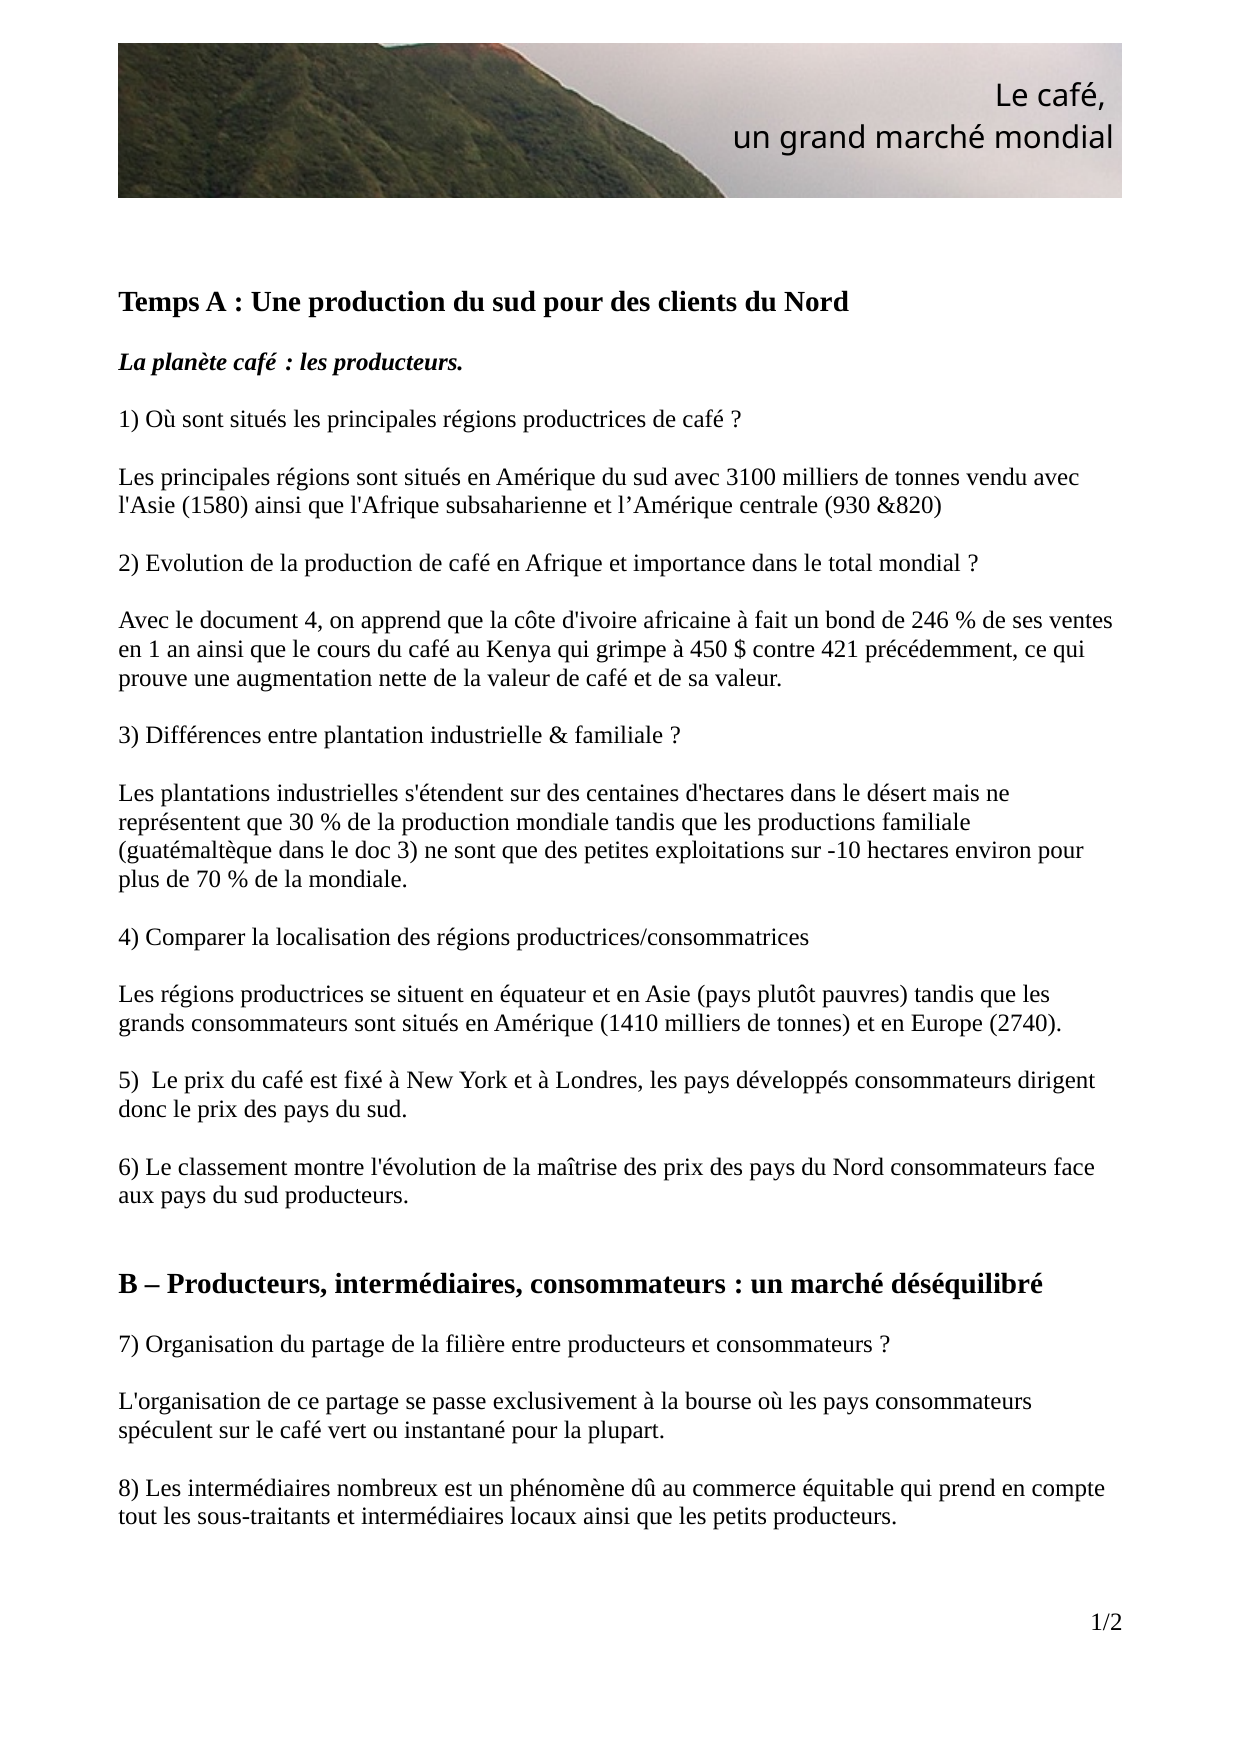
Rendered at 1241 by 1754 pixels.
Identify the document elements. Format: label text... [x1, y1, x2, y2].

text Les plantations industrielles s'étendent sur des centaines d'hectares dans le désert mais ne représentent que 30 % de la production mondiale tandis que les productions familiale (guatémaltèque dans le doc 3) ne sont que des petites exploitations sur -10 hectares environ pour plus de 70 % de la mondiale. [118, 778, 1122, 893]
picture [118, 43, 1122, 198]
text B – Producteurs, intermédiaires, consommateurs : un marché déséquilibré [118, 1267, 1122, 1300]
text 8) Les intermédiaires nombreux est un phénomène dû au commerce équitable qui prend en compte tout les sous-traitants et intermédiaires locaux ainsi que les petits producteurs. [118, 1473, 1122, 1530]
text Avec le document 4, on apprend que la côte d'ivoire africaine à fait un bond de 246 % de ses ventes en 1 an ainsi que le cours du café au Kenya qui grimpe à 450 $ contre 421 précédemment, ce qui prouve une augmentation nette de la valeur de café et de sa valeur. [118, 605, 1122, 692]
text Les régions productrices se situent en équateur et en Asie (pays plutôt pauvres) tandis que les grands consommateurs sont situés en Amérique (1410 milliers de tonnes) et en Europe (2740). [118, 979, 1122, 1037]
text 7) Organisation du partage de la filière entre producteurs et consommateurs ? [118, 1329, 1122, 1358]
text 4) Comparer la localisation des régions productrices/consommatrices [118, 922, 1122, 950]
text 3) Différences entre plantation industrielle & familiale ? [118, 720, 1122, 749]
text La planète café : les producteurs. [118, 347, 1122, 375]
text L'organisation de ce partage se passe exclusivement à la bourse où les pays consommateurs spéculent sur le café vert ou instantané pour la plupart. [118, 1386, 1122, 1444]
text Temps A : Une production du sud pour des clients du Nord [118, 284, 1122, 318]
text 5) Le prix du café est fixé à New York et à Londres, les pays développés consommateurs dirigent donc le prix des pays du sud. [118, 1065, 1122, 1123]
text Les principales régions sont situés en Amérique du sud avec 3100 milliers de tonnes vendu avec l'Asie (1580) ainsi que l'Afrique subsaharienne et l’Amérique centrale (930 &820) [118, 462, 1122, 519]
text 2) Evolution de la production de café en Afrique et importance dans le total mondial ? [118, 548, 1122, 577]
text 1) Où sont situés les principales régions productrices de café ? [118, 404, 1122, 433]
text 6) Le classement montre l'évolution de la maîtrise des prix des pays du Nord consommateurs face aux pays du sud producteurs. [118, 1152, 1122, 1209]
